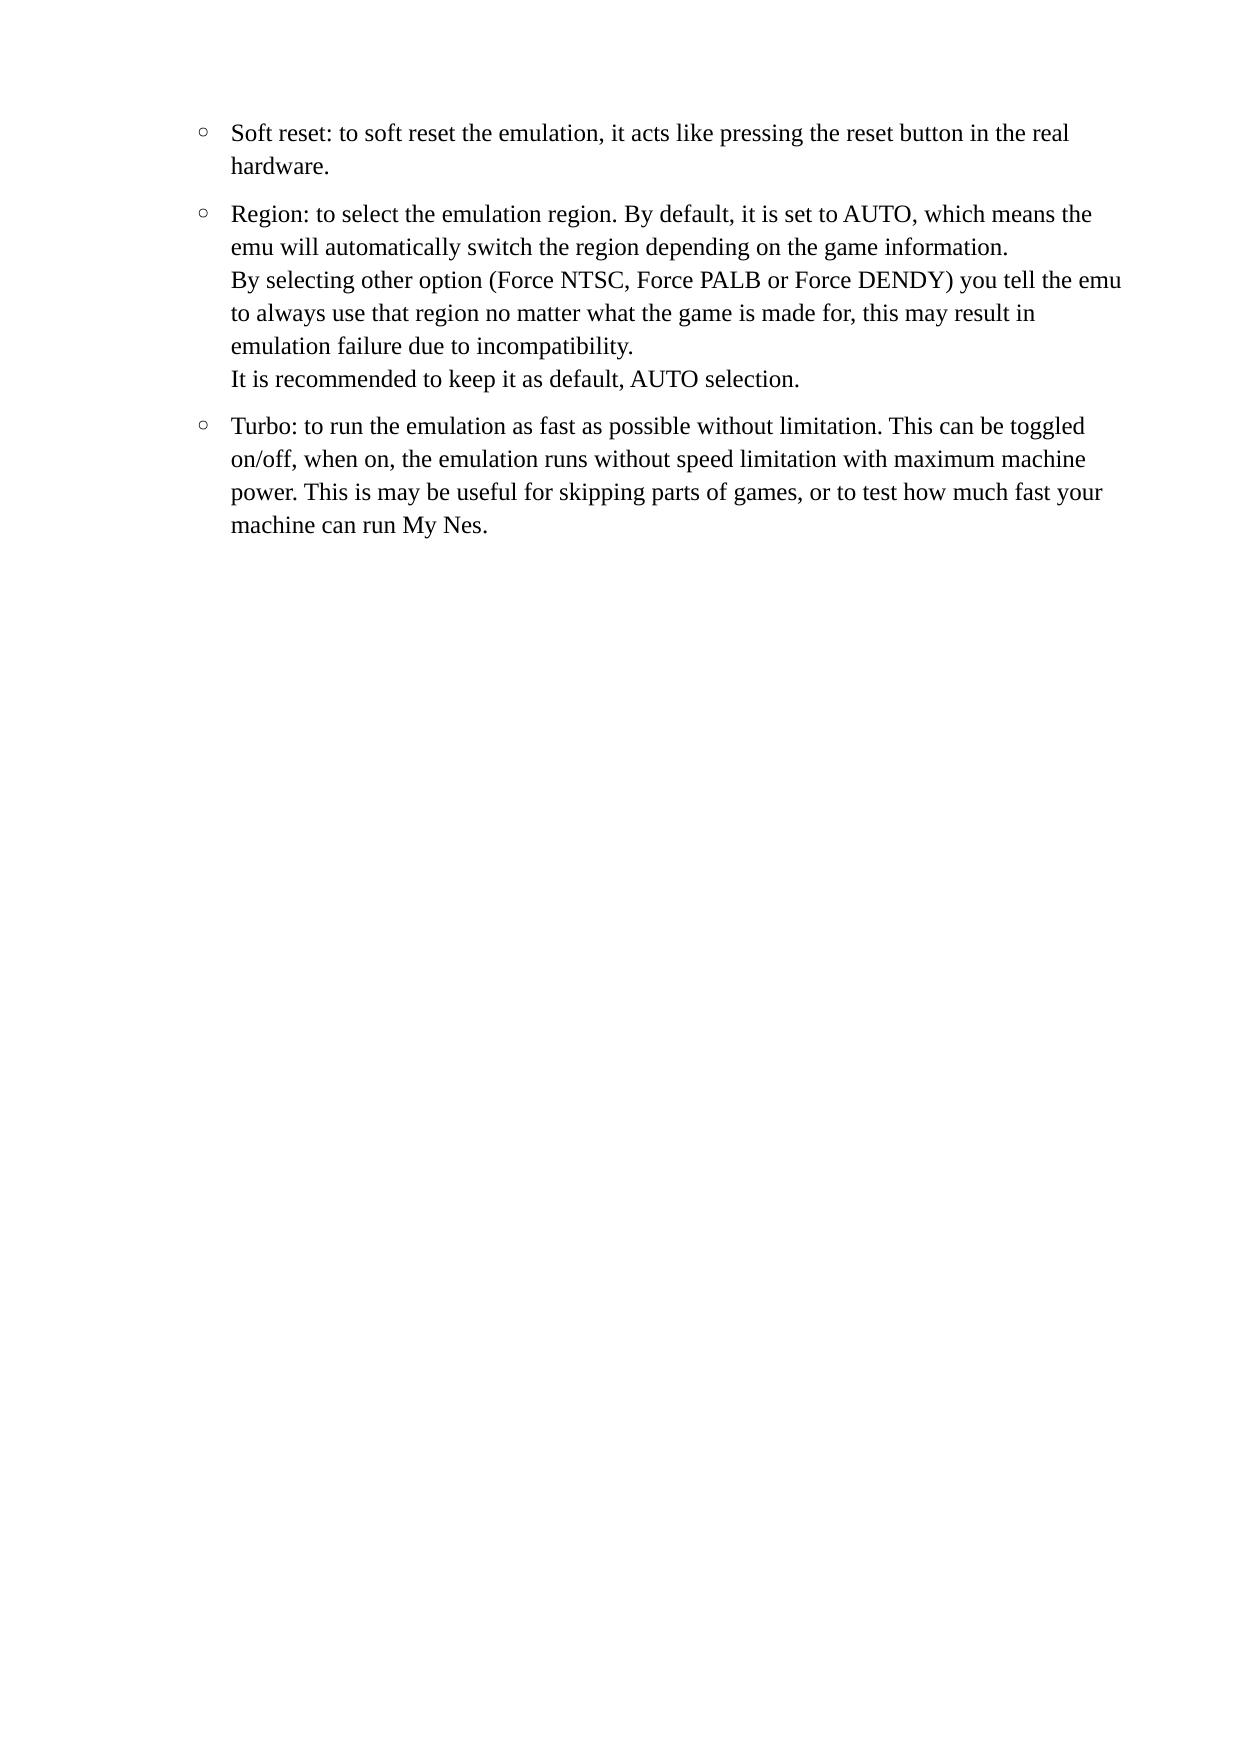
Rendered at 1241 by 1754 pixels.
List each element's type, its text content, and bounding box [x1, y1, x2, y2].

list Region: to select the emulation region. By default, it is set to AUTO, which means the emu will automatically switch the region depending on the game information. By selecting other option (Force NTSC, Force PALB or Force DENDY) you tell the emu to always use that region no matter what the game is made for, this may result in emulation failure due to incompatibility. It is recommended to keep it as default, AUTO selection. [193, 199, 1122, 393]
list Turbo: to run the emulation as fast as possible without limitation. This can be toggled on/off, when on, the emulation runs without speed limitation with maximum machine power. This is may be useful for skipping parts of games, or to test how much fast your machine can run My Nes. [193, 411, 1122, 539]
list Soft reset: to soft reset the emulation, it acts like pressing the reset button in the real hardware. [193, 118, 1122, 180]
